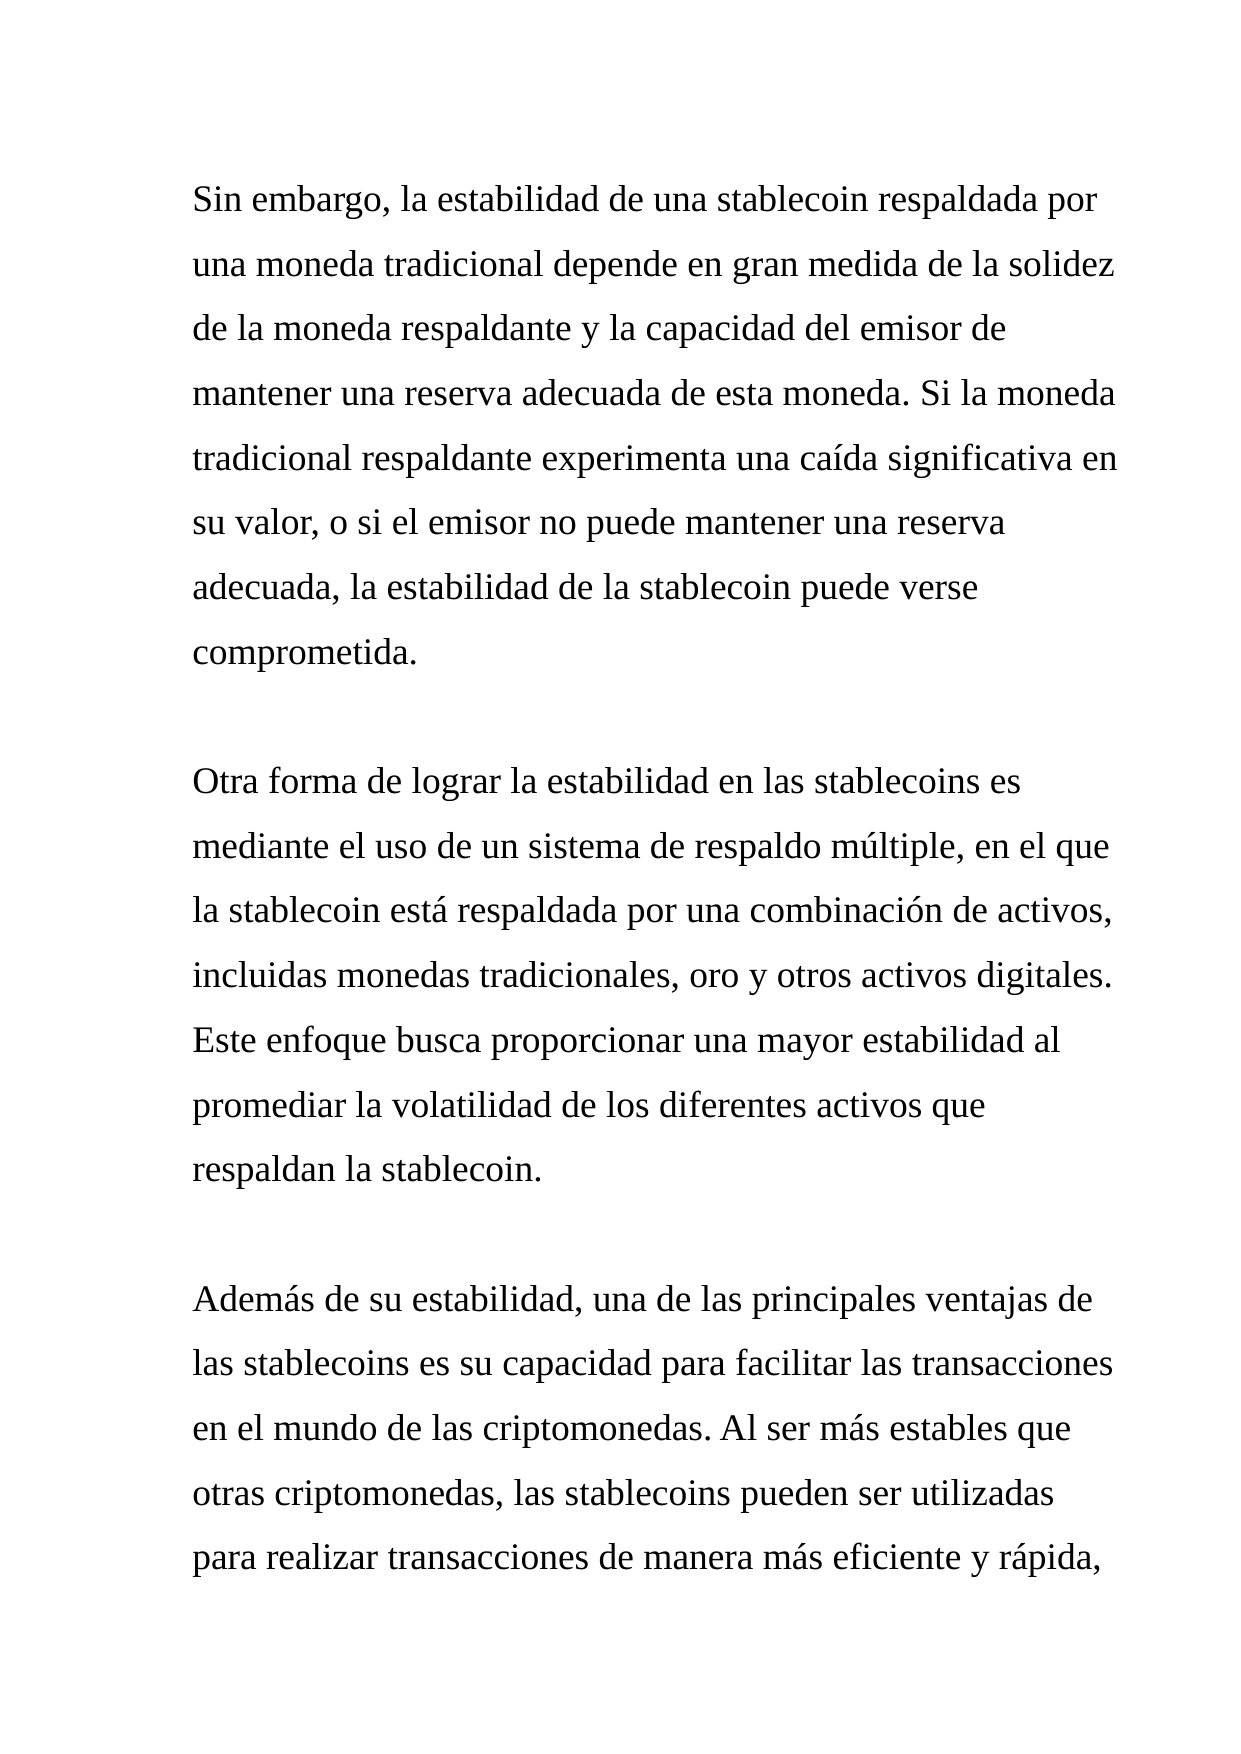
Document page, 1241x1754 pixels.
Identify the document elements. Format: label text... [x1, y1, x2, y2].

text Otra forma de lograr la estabilidad en las stablecoins es mediante el uso de un sistema de respaldo múltiple, en el que la stablecoin está respaldada por una combinación de activos, incluidas monedas tradicionales, oro y otros activos digitales. Este enfoque busca proporcionar una mayor estabilidad al promediar la volatilidad de los diferentes activos que respaldan la stablecoin. [192, 758, 1122, 1190]
text Sin embargo, la estabilidad de una stablecoin respaldada por una moneda tradicional depende en gran medida de la solidez de la moneda respaldante y la capacidad del emisor de mantener una reserva adecuada de esta moneda. Si la moneda tradicional respaldante experimenta una caída significativa en su valor, o si el emisor no puede mantener una reserva adecuada, la estabilidad de la stablecoin puede verse comprometida. [192, 176, 1122, 672]
text Además de su estabilidad, una de las principales ventajas de las stablecoins es su capacidad para facilitar las transacciones en el mundo de las criptomonedas. Al ser más estables que otras criptomonedas, las stablecoins pueden ser utilizadas para realizar transacciones de manera más eficiente y rápida, [192, 1276, 1122, 1578]
